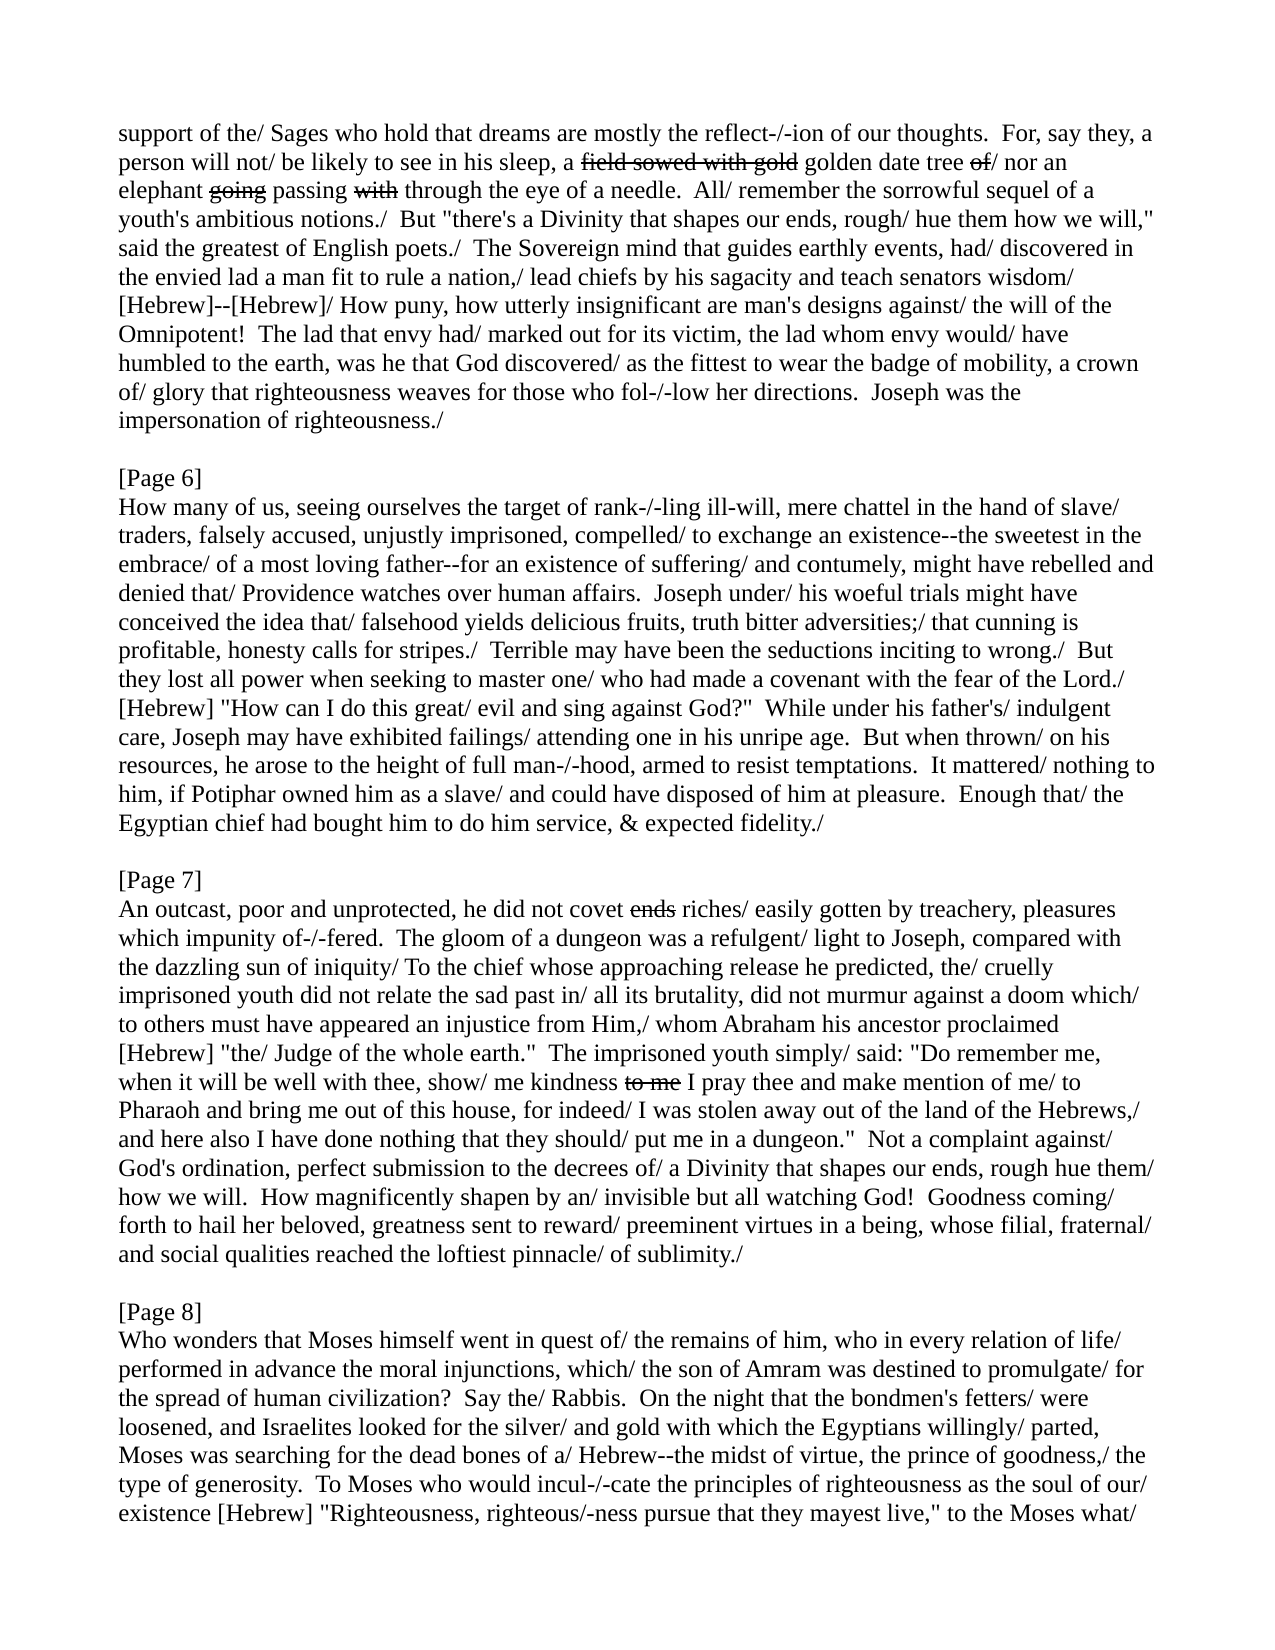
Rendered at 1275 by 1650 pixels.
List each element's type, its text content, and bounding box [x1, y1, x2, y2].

text How many of us, seeing ourselves the target of rank-/-ling ill-will, mere chattel in the hand of slave/ traders, falsely accused, unjustly imprisoned, compelled/ to exchange an existence--the sweetest in the embrace/ of a most loving father--for an existence of suffering/ and contumely, might have rebelled and denied that/ Providence watches over human affairs. Joseph under/ his woeful trials might have conceived the idea that/ falsehood yields delicious fruits, truth bitter adversities;/ that cunning is profitable, honesty calls for stripes./ Terrible may have been the seductions inciting to wrong./ But they lost all power when seeking to master one/ who had made a covenant with the fear of the Lord./ [Hebrew] "How can I do this great/ evil and sing against God?" While under his father's/ indulgent care, Joseph may have exhibited failings/ attending one in his unripe age. But when thrown/ on his resources, he arose to the height of full man-/-hood, armed to resist temptations. It mattered/ nothing to him, if Potiphar owned him as a slave/ and could have disposed of him at pleasure. Enough that/ the Egyptian chief had bought him to do him service, & expected fidelity./ [118, 492, 1157, 837]
text [Page 7] [118, 866, 1157, 894]
text [Page 6] [118, 463, 1157, 492]
text An outcast, poor and unprotected, he did not covet ends riches/ easily gotten by treachery, pleasures which impunity of-/-fered. The gloom of a dungeon was a refulgent/ light to Joseph, compared with the dazzling sun of iniquity/ To the chief whose approaching release he predicted, the/ cruelly imprisoned youth did not relate the sad past in/ all its brutality, did not murmur against a doom which/ to others must have appeared an injustice from Him,/ whom Abraham his ancestor proclaimed [Hebrew] "the/ Judge of the whole earth." The imprisoned youth simply/ said: "Do remember me, when it will be well with thee, show/ me kindness to me I pray thee and make mention of me/ to Pharaoh and bring me out of this house, for indeed/ I was stolen away out of the land of the Hebrews,/ and here also I have done nothing that they should/ put me in a dungeon." Not a complaint against/ God's ordination, perfect submission to the decrees of/ a Divinity that shapes our ends, rough hue them/ how we will. How magnificently shapen by an/ invisible but all watching God! Goodness coming/ forth to hail her beloved, greatness sent to reward/ preeminent virtues in a being, whose filial, fraternal/ and social qualities reached the loftiest pinnacle/ of sublimity./ [118, 894, 1157, 1268]
text Who wonders that Moses himself went in quest of/ the remains of him, who in every relation of life/ performed in advance the moral injunctions, which/ the son of Amram was destined to promulgate/ for the spread of human civilization? Say the/ Rabbis. On the night that the bondmen's fetters/ were loosened, and Israelites looked for the silver/ and gold with which the Egyptians willingly/ parted, Moses was searching for the dead bones of a/ Hebrew--the midst of virtue, the prince of goodness,/ the type of generosity. To Moses who would incul-/-cate the principles of righteousness as the soul of our/ existence [Hebrew] "Righteousness, righteous/-ness pursue that they mayest live," to the Moses what/ [118, 1326, 1157, 1527]
text support of the/ Sages who hold that dreams are mostly the reflect-/-ion of our thoughts. For, say they, a person will not/ be likely to see in his sleep, a field sowed with gold golden date tree of/ nor an elephant going passing with through the eye of a needle. All/ remember the sorrowful sequel of a youth's ambitious notions./ But "there's a Divinity that shapes our ends, rough/ hue them how we will," said the greatest of English poets./ The Sovereign mind that guides earthly events, had/ discovered in the envied lad a man fit to rule a nation,/ lead chiefs by his sagacity and teach senators wisdom/ [Hebrew]--[Hebrew]/ How puny, how utterly insignificant are man's designs against/ the will of the Omnipotent! The lad that envy had/ marked out for its victim, the lad whom envy would/ have humbled to the earth, was he that God discovered/ as the fittest to wear the badge of mobility, a crown of/ glory that righteousness weaves for those who fol-/-low her directions. Joseph was the impersonation of righteousness./ [118, 118, 1157, 434]
text [Page 8] [118, 1297, 1157, 1326]
